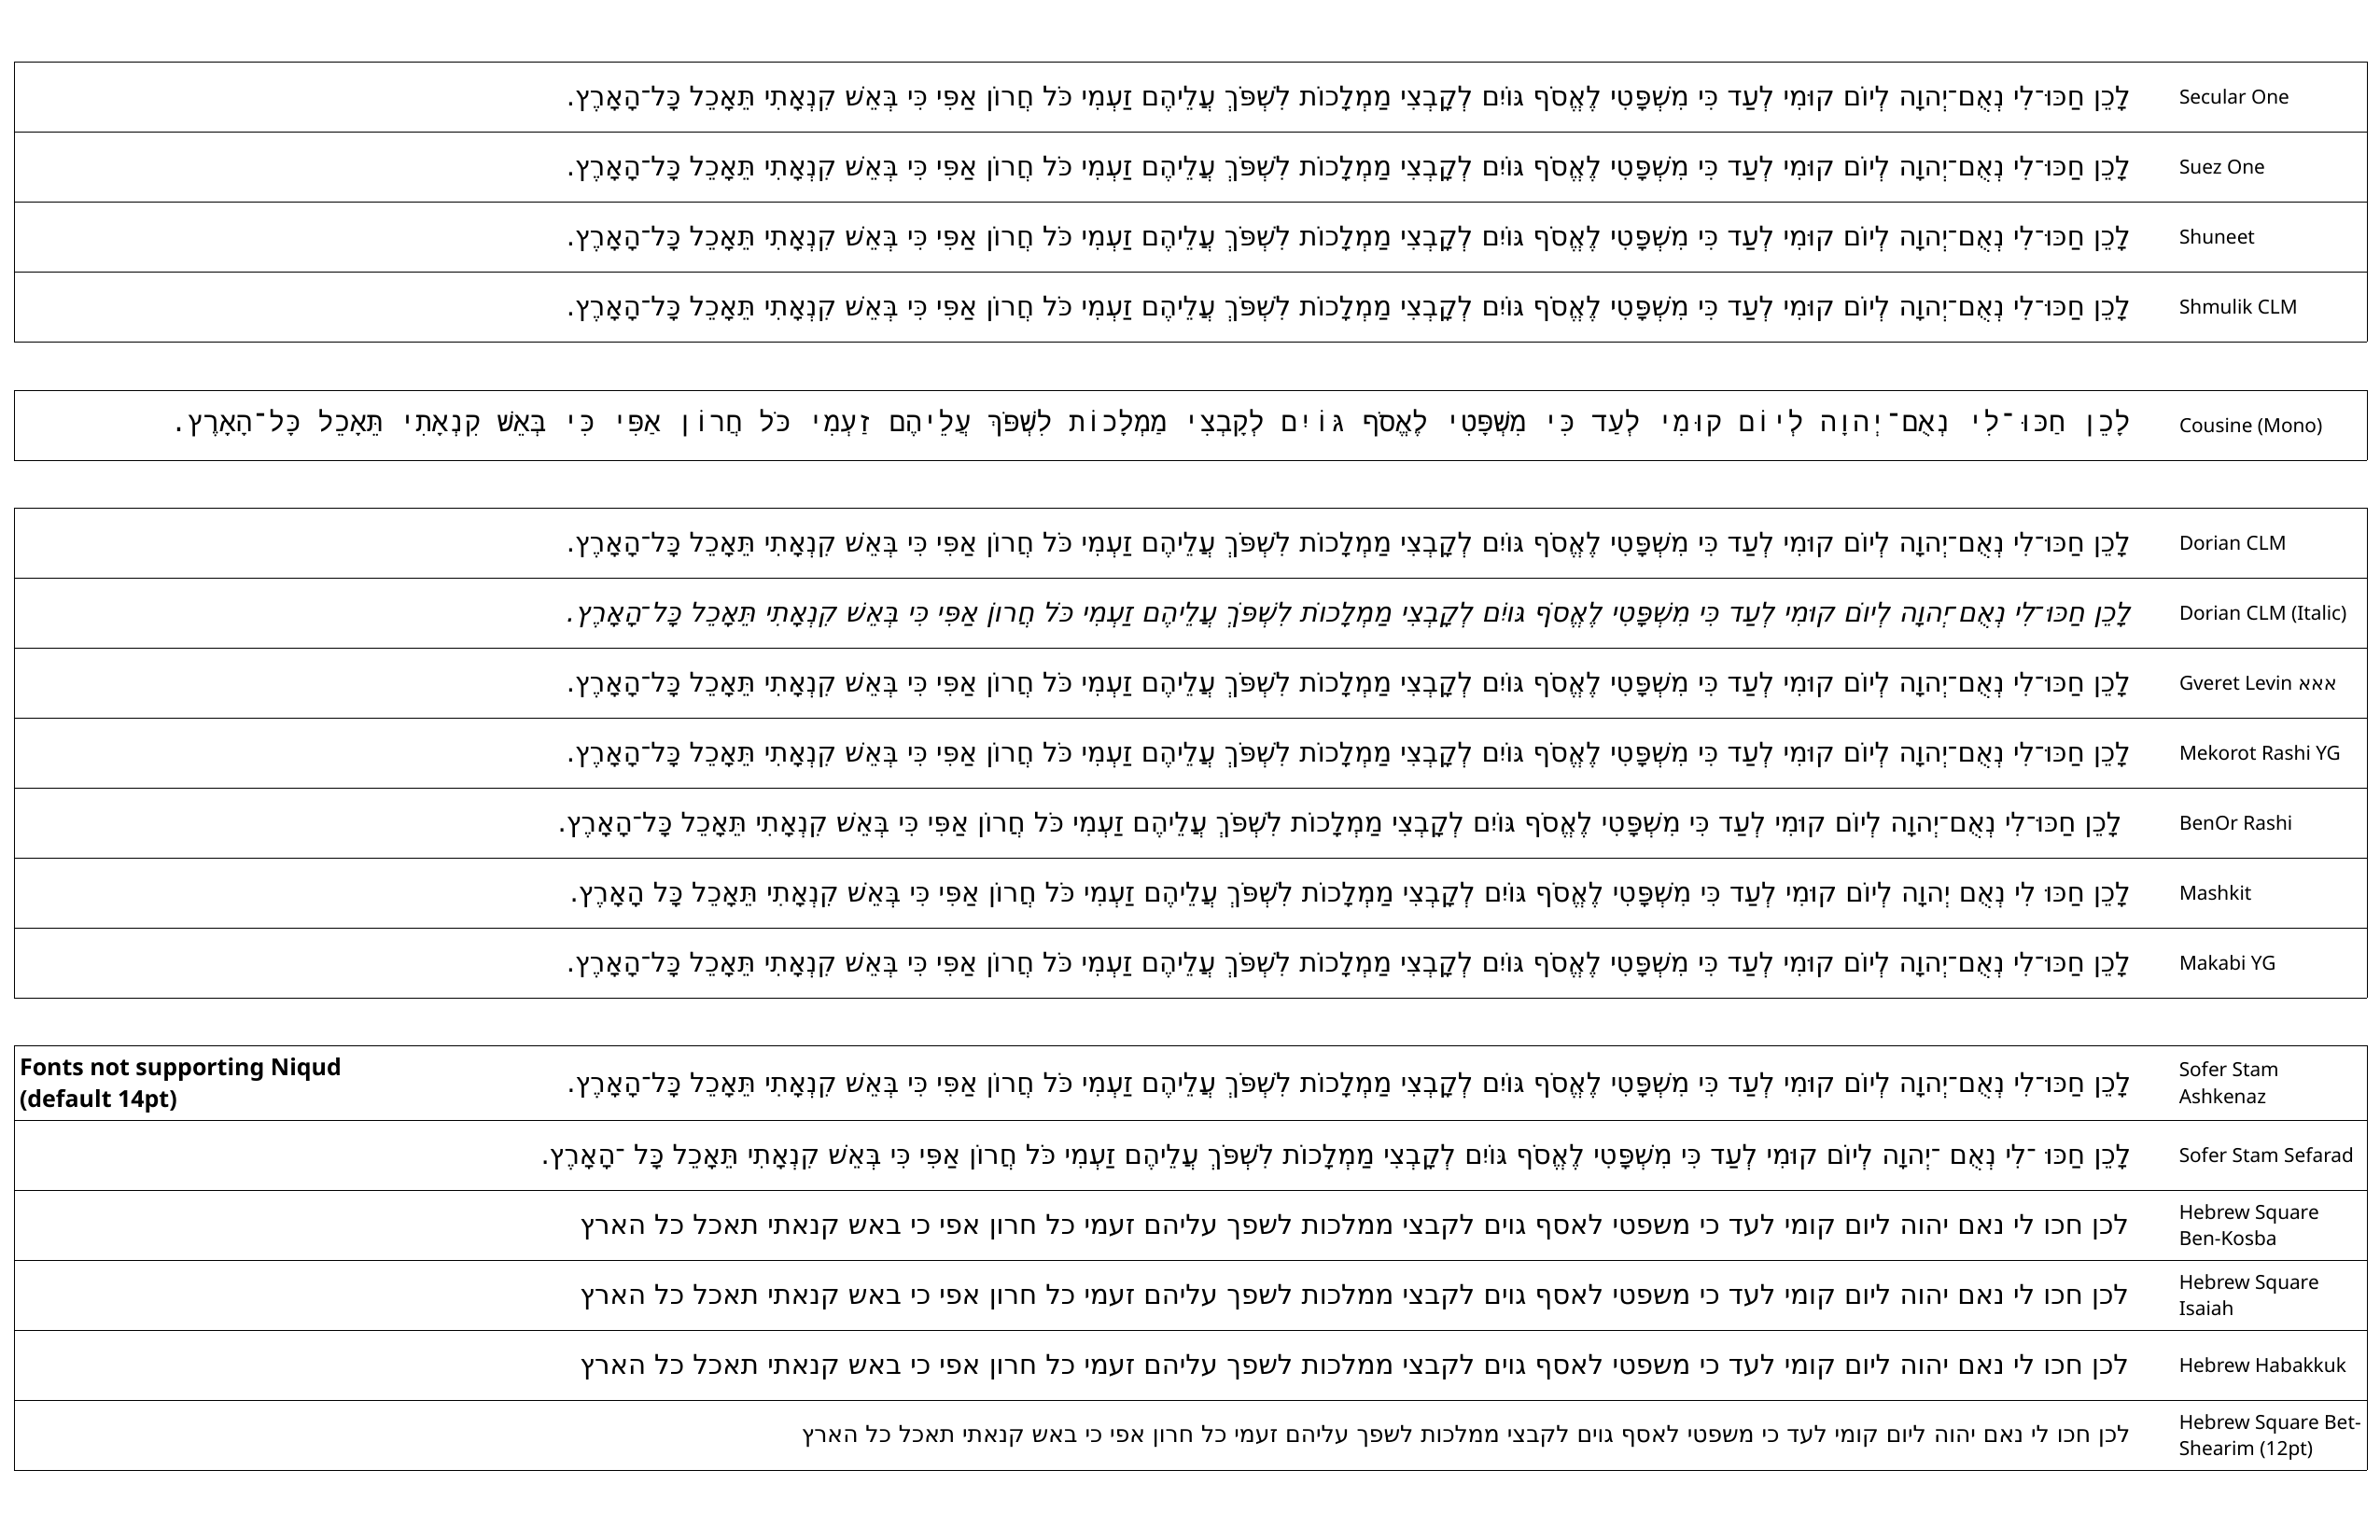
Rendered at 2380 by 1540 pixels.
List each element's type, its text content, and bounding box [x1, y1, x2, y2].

table_cell [2136, 273, 2174, 342]
table_cell Mekorot Rashi YG [2174, 719, 2367, 788]
table_header לָכֵן חַכּוּ־לִי נְאֻם־יְהוָה לְיוֹם קוּמִי לְעַד כִּי מִשְׁפָּטִי לֶאֱסֹף גּוֹיִם לְקָבְצִי מַמְלָכוֹת לִשְׁפֹּךְ עֲלֵיהֶם זַעְמִי כֹּל חֲרוֹן אַפִּי כִּי בְּאֵשׁ קִנְאָתִי תֵּאָכֵל כָּל־הָאָרֶץ.‏ [15, 63, 2136, 132]
table_cell Dorian CLM (Italic) [2174, 579, 2367, 648]
table_cell לָכֵן חַכּוּ־לִי נְאֻם־יְהוָה לְיוֹם קוּמִי לְעַד כִּי מִשְׁפָּטִי לֶאֱסֹף גּוֹיִם לְקָבְצִי מַמְלָכוֹת לִשְׁפֹּךְ עֲלֵיהֶם זַעְמִי כֹּל חֲרוֹן אַפִּי כִּי בְּאֵשׁ קִנְאָתִי תֵּאָכֵל כָּל־הָאָרֶץ.‏ [15, 929, 2136, 998]
table_header לָכֵן חַכּוּ־לִי נְאֻם־יְהוָה לְיוֹם קוּמִי לְעַד כִּי מִשְׁפָּטִי לֶאֱסֹף גּוֹיִם לְקָבְצִי מַמְלָכוֹת לִשְׁפֹּךְ עֲלֵיהֶם זַעְמִי כֹּל חֲרוֹן אַפִּי כִּי בְּאֵשׁ קִנְאָתִי תֵּאָכֵל כָּל־הָאָרֶץ.‏ [386, 1046, 2136, 1119]
table_cell לָכֵן חַכּוּ לִי נְאֻם יְהוָה לְיוֹם קוּמִי לְעַד כִּי מִשְׁפָּטִי לֶאֱסֹף גּוֹיִם לְקָבְצִי מַמְלָכוֹת לִשְׁפֹּךְ עֲלֵיהֶם זַעְמִי כֹּל חֲרוֹן אַפִּי כִּי בְּאֵשׁ קִנְאָתִי תֵּאָכֵל כָּל הָאָרֶץ.‏ [15, 859, 2136, 928]
table_cell Hebrew Habakkuk [2174, 1331, 2367, 1399]
table_cell [2136, 1191, 2174, 1259]
table_header [2136, 391, 2174, 459]
table_cell BenOr Rashi [2174, 789, 2367, 858]
table_cell [2136, 203, 2174, 272]
table_cell [2136, 1331, 2174, 1399]
table_cell לכן חכו לי נאם יהוה ליום קומי לעד כי משפטי לאסף גוים לקבצי ממלכות לשפך עליהם זעמי כל חרון אפי כי באש קנאתי תאכל כל הארץ [15, 1401, 2136, 1469]
table_cell לכן חכו לי נאם יהוה ליום קומי לעד כי משפטי לאסף גוים לקבצי ממלכות לשפך עליהם זעמי כל חרון אפי כי באש קנאתי תאכל כל הארץ [15, 1261, 2136, 1329]
table_header Dorian CLM [2174, 509, 2367, 578]
table_cell לָכֵן חַכּוּ־לִי נְאֻם־יְהוָה לְיוֹם קוּמִי לְעַד כִּי מִשְׁפָּטִי לֶאֱסֹף גּוֹיִם לְקָבְצִי מַמְלָכוֹת לִשְׁפֹּךְ עֲלֵיהֶם זַעְמִי כֹּל חֲרוֹן אַפִּי כִּי בְּאֵשׁ קִנְאָתִי תֵּאָכֵל כָּל־הָאָרֶץ.‏ [15, 579, 2136, 648]
table_cell לָכֵן חַכּוּ־לִי נְאֻם־יְהוָה לְיוֹם קוּמִי לְעַד כִּי מִשְׁפָּטִי לֶאֱסֹף גּוֹיִם לְקָבְצִי מַמְלָכוֹת לִשְׁפֹּךְ עֲלֵיהֶם זַעְמִי כֹּל חֲרוֹן אַפִּי כִּי בְּאֵשׁ קִנְאָתִי תֵּאָכֵל כָּל־הָאָרֶץ.‏ [15, 273, 2136, 342]
table_cell Gveret Levin אאא [2174, 649, 2367, 718]
table_header Fonts not supporting Niqud (default 14pt) [15, 1046, 385, 1119]
table_cell Hebrew Square Ben-Kosba [2174, 1191, 2367, 1259]
table_cell Shuneet [2174, 203, 2367, 272]
table_cell Makabi YG [2174, 929, 2367, 998]
table_cell לָכֵן חַכּוּ ־לִי נְאֻם ־יְהוָה לְיוֹם קוּמִי לְעַד כִּי מִשְׁפָּטִי לֶאֱסֹף גּוֹיִם לְקָבְצִי מַמְלָכוֹת לִשְׁפֹּךְ עֲלֵיהֶם זַעְמִי כֹּל חֲרוֹן אַפִּי כִּי בְּאֵשׁ קִנְאָתִי תֵּאָכֵל כָּל ־הָאָרֶץ.‏ [386, 1121, 2136, 1189]
table_header [2136, 509, 2174, 578]
table_cell [2136, 133, 2174, 202]
table_header [2136, 1046, 2174, 1119]
table_cell Suez One [2174, 133, 2367, 202]
table_cell לָכֵן חַכּוּ־לִי נְאֻם־יְהוָה לְיוֹם קוּמִי לְעַד כִּי מִשְׁפָּטִי לֶאֱסֹף גּוֹיִם לְקָבְצִי מַמְלָכוֹת לִשְׁפֹּךְ עֲלֵיהֶם זַעְמִי כֹּל חֲרוֹן אַפִּי כִּי בְּאֵשׁ קִנְאָתִי תֵּאָכֵל כָּל־הָאָרֶץ.‏ [15, 203, 2136, 272]
table_cell Hebrew Square Bet-Shearim (12pt) [2174, 1401, 2367, 1469]
table_header לָכֵן חַכּוּ־לִי נְאֻם־יְהוָה לְיוֹם קוּמִי לְעַד כִּי מִשְׁפָּטִי לֶאֱסֹף גּוֹיִם לְקָבְצִי מַמְלָכוֹת לִשְׁפֹּךְ עֲלֵיהֶם זַעְמִי כֹּל חֲרוֹן אַפִּי כִּי בְּאֵשׁ קִנְאָתִי תֵּאָכֵל כָּל־הָאָרֶץ.‏ [15, 391, 2136, 459]
table_cell [2136, 859, 2174, 928]
table_cell לכן חכו לי נאם יהוה ליום קומי לעד כי משפטי לאסף גוים לקבצי ממלכות לשפך עליהם זעמי כל חרון אפי כי באש קנאתי תאכל כל הארץ [15, 1331, 2136, 1399]
table_header [2136, 63, 2174, 132]
table_cell לָכֵן חַכּוּ־לִי נְאֻם־יְהוָה לְיוֹם קוּמִי לְעַד כִּי מִשְׁפָּטִי לֶאֱסֹף גּוֹיִם לְקָבְצִי מַמְלָכוֹת לִשְׁפֹּךְ עֲלֵיהֶם זַעְמִי כֹּל חֲרוֹן אַפִּי כִּי בְּאֵשׁ קִנְאָתִי תֵּאָכֵל כָּל־הָאָרֶץ.‏ [15, 649, 2136, 718]
table_cell [2136, 719, 2174, 788]
table_cell Shmulik CLM [2174, 273, 2367, 342]
table_cell Sofer Stam Sefarad [2174, 1121, 2367, 1189]
table_cell [15, 1121, 385, 1189]
table_header Cousine (Mono) [2174, 391, 2367, 459]
table_cell [2136, 929, 2174, 998]
table_header Sofer Stam Ashkenaz [2174, 1046, 2367, 1119]
table_cell לָכֵן חַכּוּ־לִי נְאֻם־יְהוָה לְיוֹם קוּמִי לְעַד כִּי מִשְׁפָּטִי לֶאֱסֹף גּוֹיִם לְקָבְצִי מַמְלָכוֹת לִשְׁפֹּךְ עֲלֵיהֶם זַעְמִי כֹּל חֲרוֹן אַפִּי כִּי בְּאֵשׁ קִנְאָתִי תֵּאָכֵל כָּל־הָאָרֶץ.‏ [15, 133, 2136, 202]
table_cell [2136, 649, 2174, 718]
table_cell [2136, 789, 2174, 858]
table_cell Mashkit [2174, 859, 2367, 928]
table_cell לכן חכו לי נאם יהוה ליום קומי לעד כי משפטי לאסף גוים לקבצי ממלכות לשפך עליהם זעמי כל חרון אפי כי באש קנאתי תאכל כל הארץ [15, 1191, 2136, 1259]
table_cell [2136, 1261, 2174, 1329]
table_header לָכֵן חַכּוּ־לִי נְאֻם־יְהוָה לְיוֹם קוּמִי לְעַד כִּי מִשְׁפָּטִי לֶאֱסֹף גּוֹיִם לְקָבְצִי מַמְלָכוֹת לִשְׁפֹּךְ עֲלֵיהֶם זַעְמִי כֹּל חֲרוֹן אַפִּי כִּי בְּאֵשׁ קִנְאָתִי תֵּאָכֵל כָּל־הָאָרֶץ.‏ [15, 509, 2136, 578]
table_header Secular One [2174, 63, 2367, 132]
table_cell לָכֵן חַכּוּ־לִי נְאֻם־יְהוָה לְיוֹם קוּמִי לְעַד כִּי מִשְׁפָּטִי לֶאֱסֹף גּוֹיִם לְקָבְצִי מַמְלָכוֹת לִשְׁפֹּךְ עֲלֵיהֶם זַעְמִי כֹּל חֲרוֹן אַפִּי כִּי בְּאֵשׁ קִנְאָתִי תֵּאָכֵל כָּל־הָאָרֶץ.‏ [15, 789, 2136, 858]
table_cell לָכֵן חַכּוּ־לִי נְאֻם־יְהוָה לְיוֹם קוּמִי לְעַד כִּי מִשְׁפָּטִי לֶאֱסֹף גּוֹיִם לְקָבְצִי מַמְלָכוֹת לִשְׁפֹּךְ עֲלֵיהֶם זַעְמִי כֹּל חֲרוֹן אַפִּי כִּי בְּאֵשׁ קִנְאָתִי תֵּאָכֵל כָּל־הָאָרֶץ.‏ [15, 719, 2136, 788]
table_cell [2136, 1401, 2174, 1469]
table_cell [2136, 1121, 2174, 1189]
table_cell Hebrew Square Isaiah [2174, 1261, 2367, 1329]
table_cell [2136, 579, 2174, 648]
